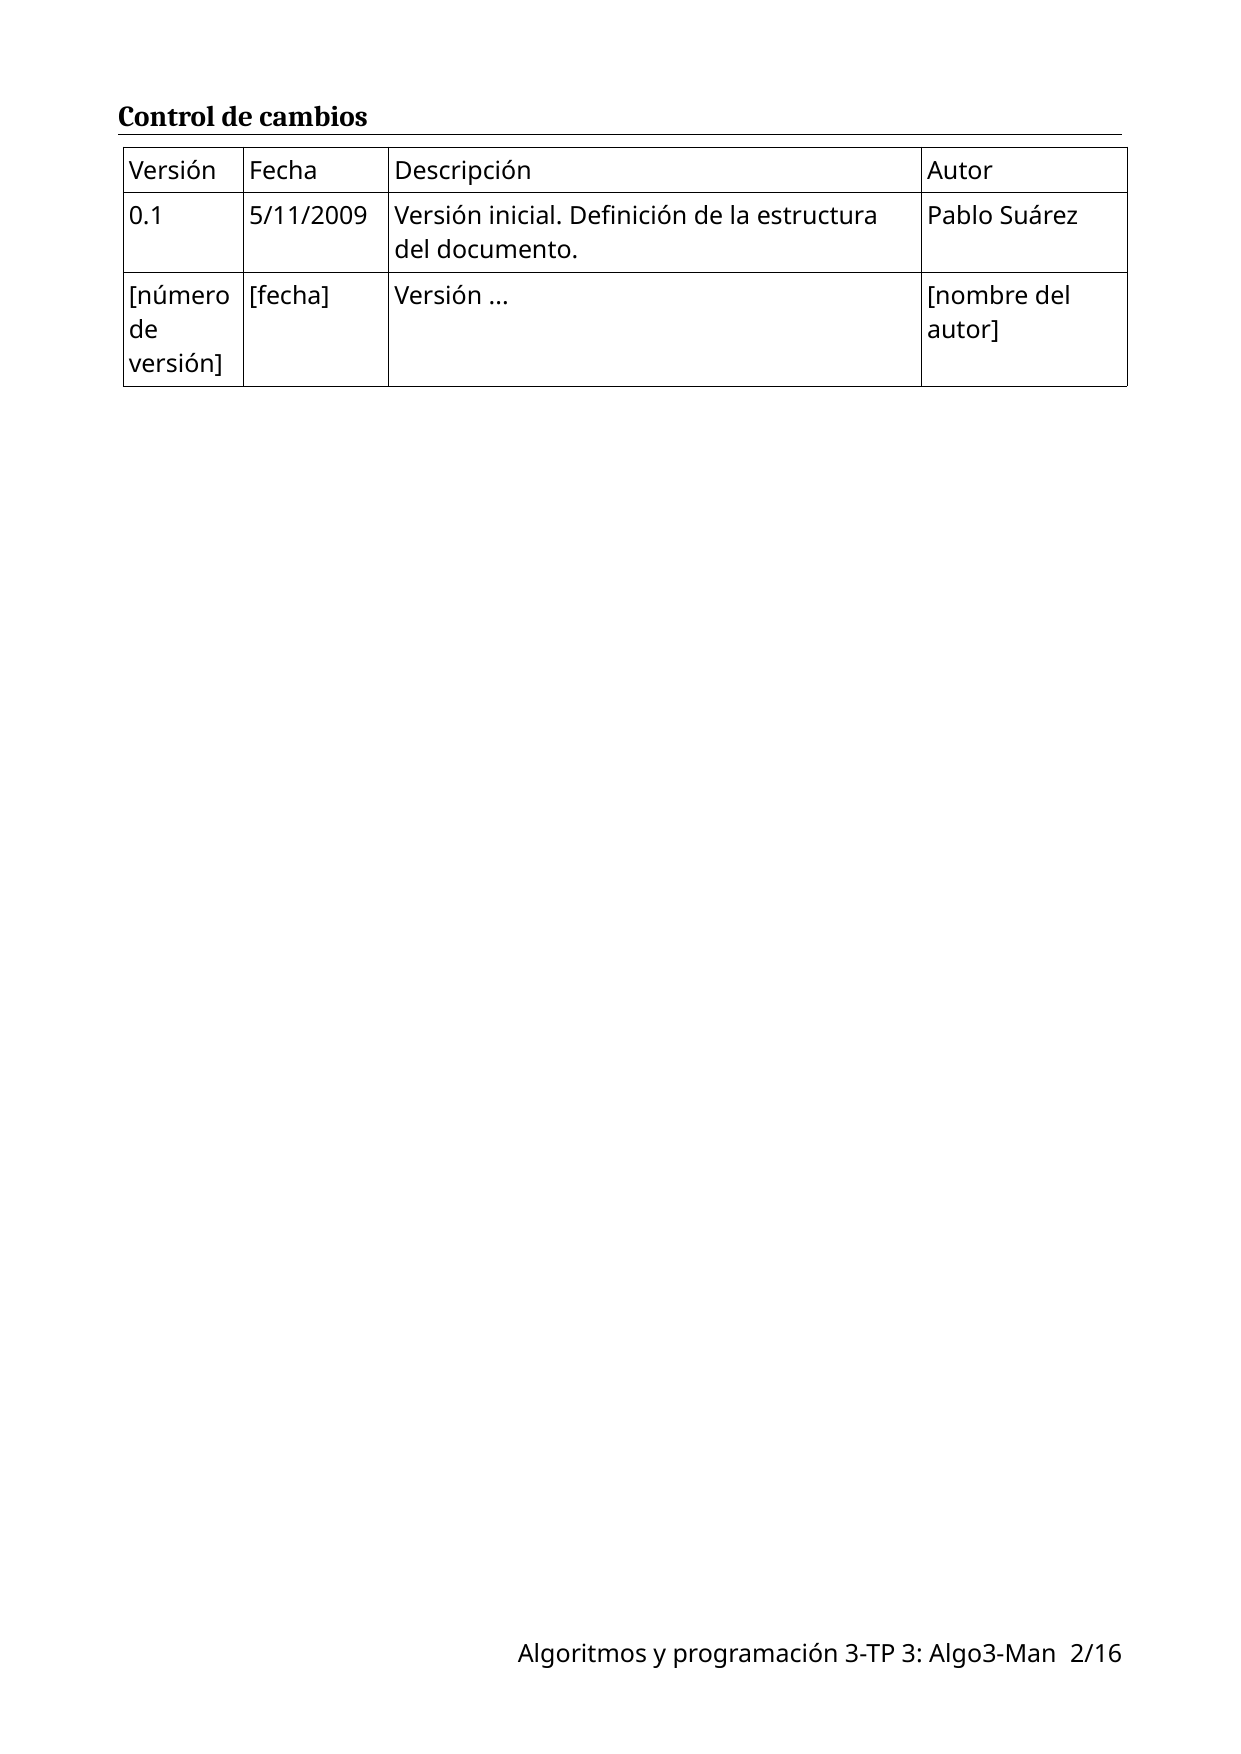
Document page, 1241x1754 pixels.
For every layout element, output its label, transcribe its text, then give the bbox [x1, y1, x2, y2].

table_cell Pablo Suárez [922, 193, 1127, 272]
table_header Descripción [389, 148, 921, 192]
table_cell Versión ... [389, 273, 921, 386]
subtitle Control de cambios [118, 100, 1122, 134]
table_header Fecha [244, 148, 388, 192]
table_cell [fecha] [244, 273, 388, 386]
table_cell [número de versión] [124, 273, 243, 386]
table_header Autor [922, 148, 1127, 192]
table_cell Versión inicial. Definición de la estructura del documento. [389, 193, 921, 272]
table_cell 5/11/2009 [244, 193, 388, 272]
table_cell 0.1 [124, 193, 243, 272]
table_header Versión [124, 148, 243, 192]
table_cell [nombre del autor] [922, 273, 1127, 386]
